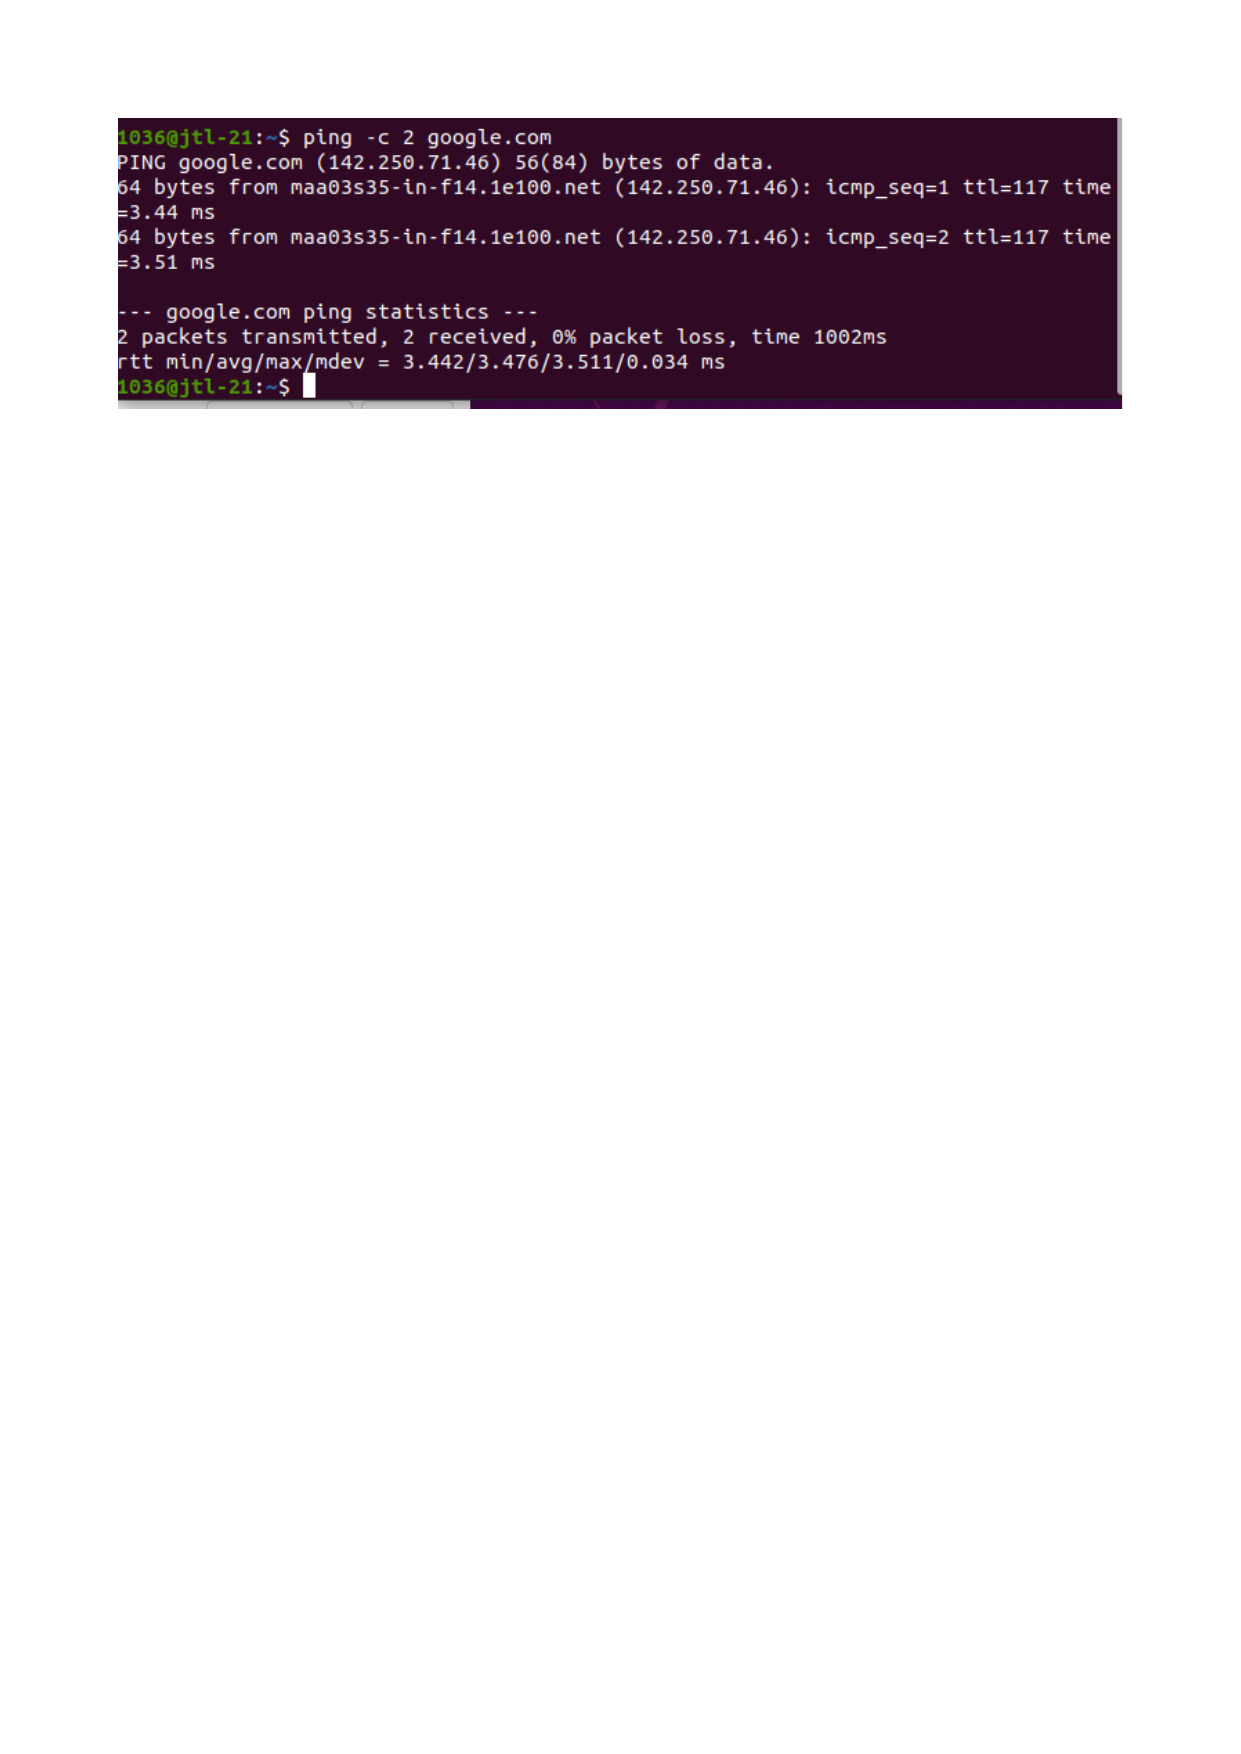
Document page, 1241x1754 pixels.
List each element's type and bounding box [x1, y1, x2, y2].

picture [118, 118, 1123, 409]
